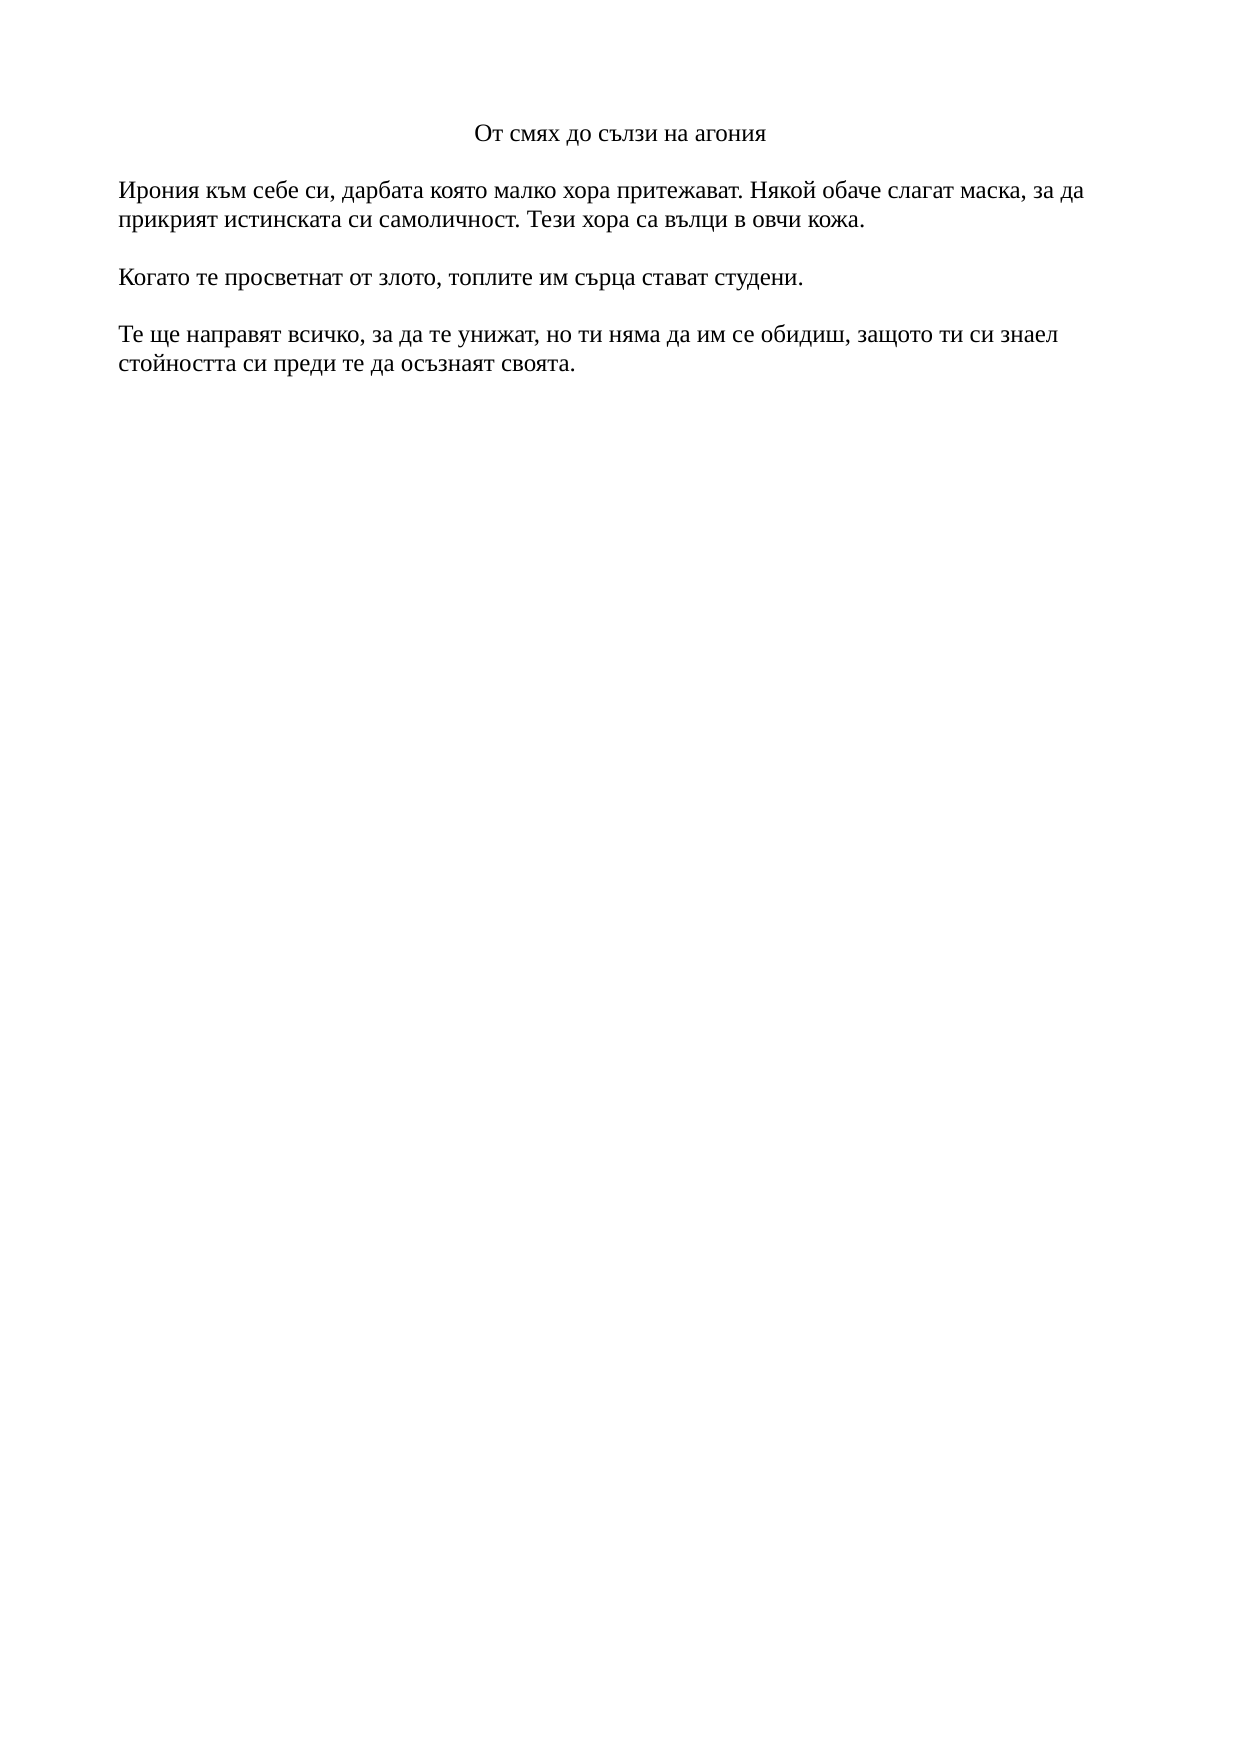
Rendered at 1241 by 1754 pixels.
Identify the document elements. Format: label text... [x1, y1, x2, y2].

text Те ще направят всичко, за да те унижат, но ти няма да им се обидиш, защото ти си знаел стойността си преди те да осъзнаят своята. [118, 319, 1122, 377]
text Когато те просветнат от злото, топлите им сърца стават студени. [118, 262, 1122, 291]
text От смях до сълзи на агония [118, 118, 1122, 147]
text Ирония към себе си, дарбата която малко хора притежават. Някой обаче слагат маска, за да прикрият истинската си самоличност. Тези хора са вълци в овчи кожа. [118, 176, 1122, 233]
